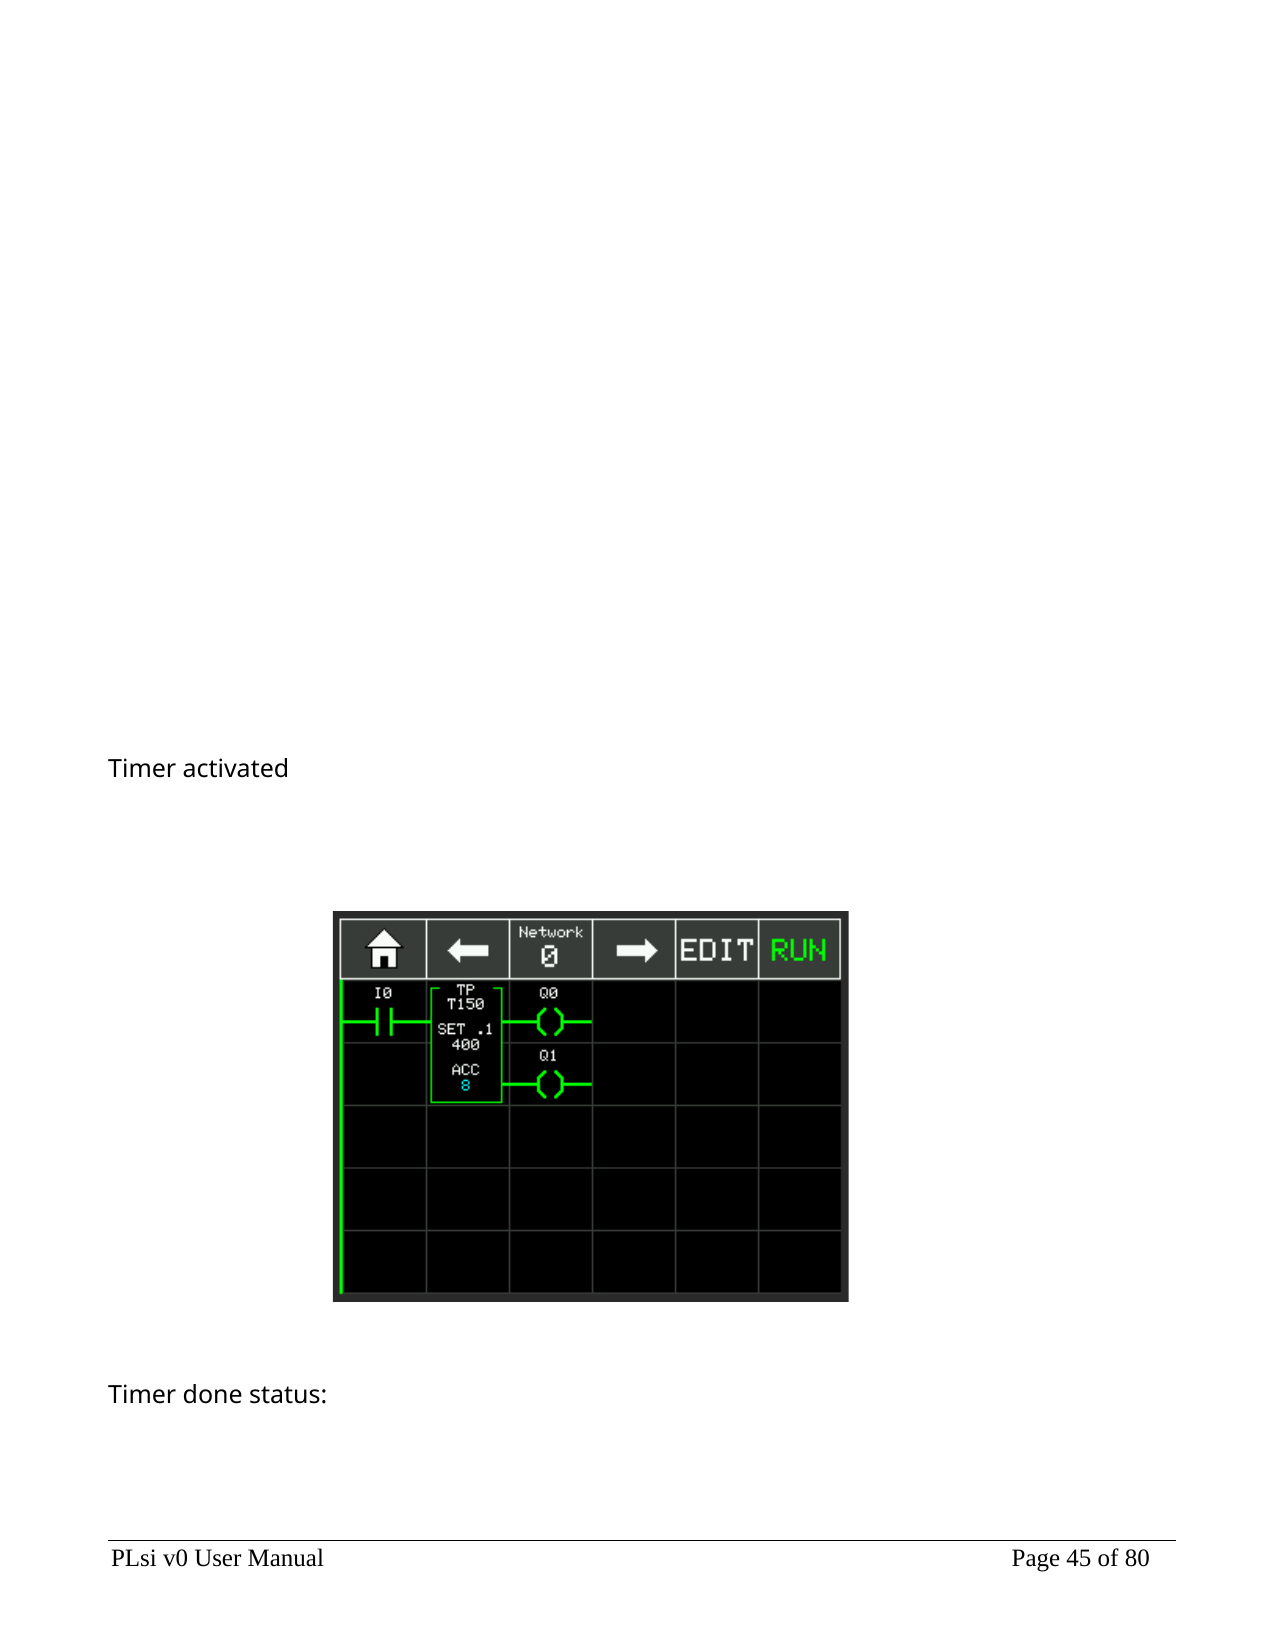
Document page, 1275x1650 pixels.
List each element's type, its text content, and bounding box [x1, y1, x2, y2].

text Timer activated [108, 751, 1176, 784]
text Timer done status: [108, 1377, 1176, 1411]
picture [332, 911, 849, 1302]
